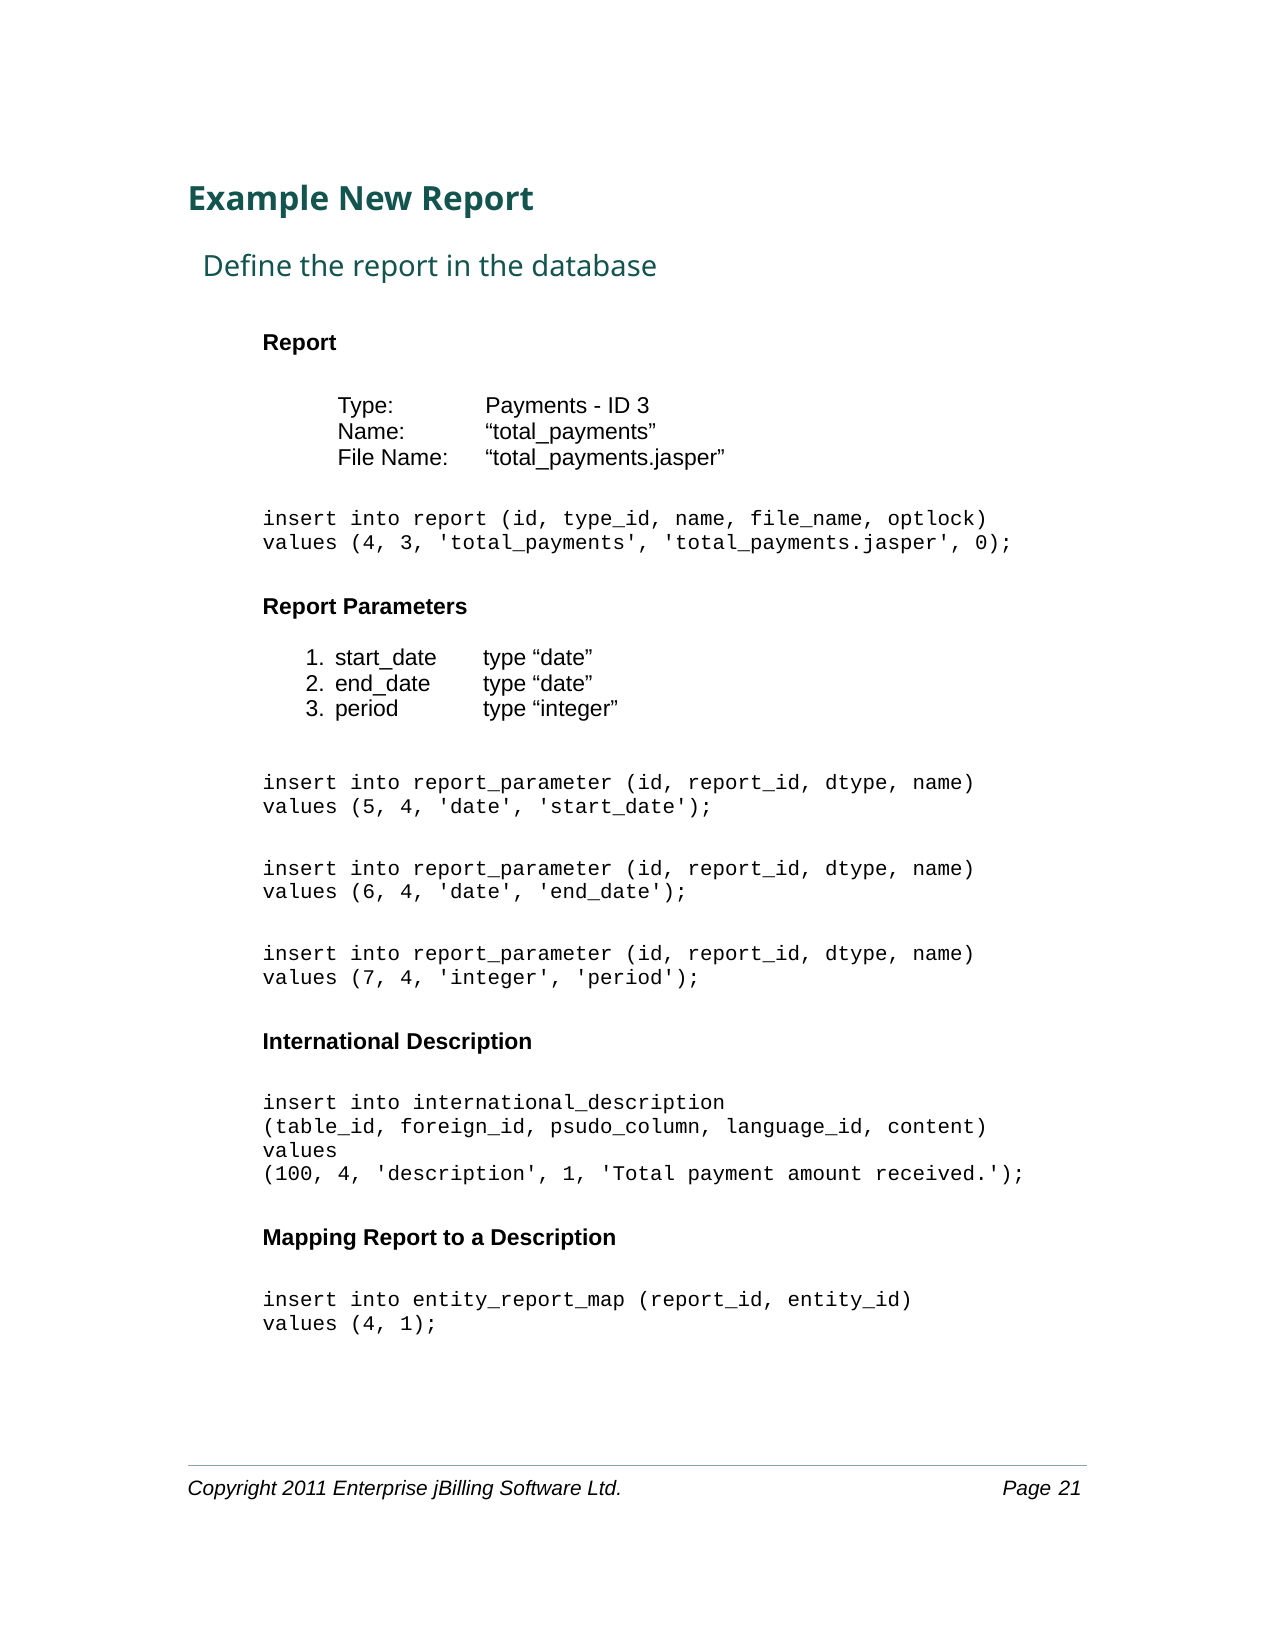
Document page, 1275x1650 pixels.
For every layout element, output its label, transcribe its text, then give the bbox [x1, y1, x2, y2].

text insert into report_parameter (id, report_id, dtype, name) [262, 772, 1087, 796]
text Report Parameters [262, 594, 1087, 619]
list start_date type “date” [305, 645, 1087, 671]
text values (4, 3, 'total_payments', 'total_payments.jasper', 0); [262, 532, 1087, 556]
list period type “integer” [305, 696, 1087, 722]
subtitle Example New Report [187, 175, 1087, 220]
text values [262, 1140, 1087, 1163]
text insert into report_parameter (id, report_id, dtype, name) [262, 943, 1087, 967]
text (100, 4, 'description', 1, 'Total payment amount received.'); [262, 1163, 1087, 1187]
text values (7, 4, 'integer', 'period'); [262, 967, 1087, 991]
subtitle Define the report in the database [202, 245, 1087, 285]
text Name: “total_payments” [337, 419, 1087, 444]
text International Description [262, 1029, 1087, 1054]
text File Name: “total_payments.jasper” [337, 444, 1087, 470]
text insert into international_description [262, 1092, 1087, 1116]
list end_date type “date” [305, 671, 1087, 696]
text Report [262, 329, 1087, 355]
text insert into report_parameter (id, report_id, dtype, name) [262, 858, 1087, 881]
text (table_id, foreign_id, psudo_column, language_id, content) [262, 1116, 1087, 1140]
text insert into entity_report_map (report_id, entity_id) [262, 1289, 1087, 1312]
text Type: Payments - ID 3 [337, 393, 1087, 419]
text values (6, 4, 'date', 'end_date'); [262, 881, 1087, 905]
text Mapping Report to a Description [262, 1225, 1087, 1251]
text insert into report (id, type_id, name, file_name, optlock) [262, 508, 1087, 532]
text values (5, 4, 'date', 'start_date'); [262, 796, 1087, 820]
text values (4, 1); [262, 1312, 1087, 1336]
